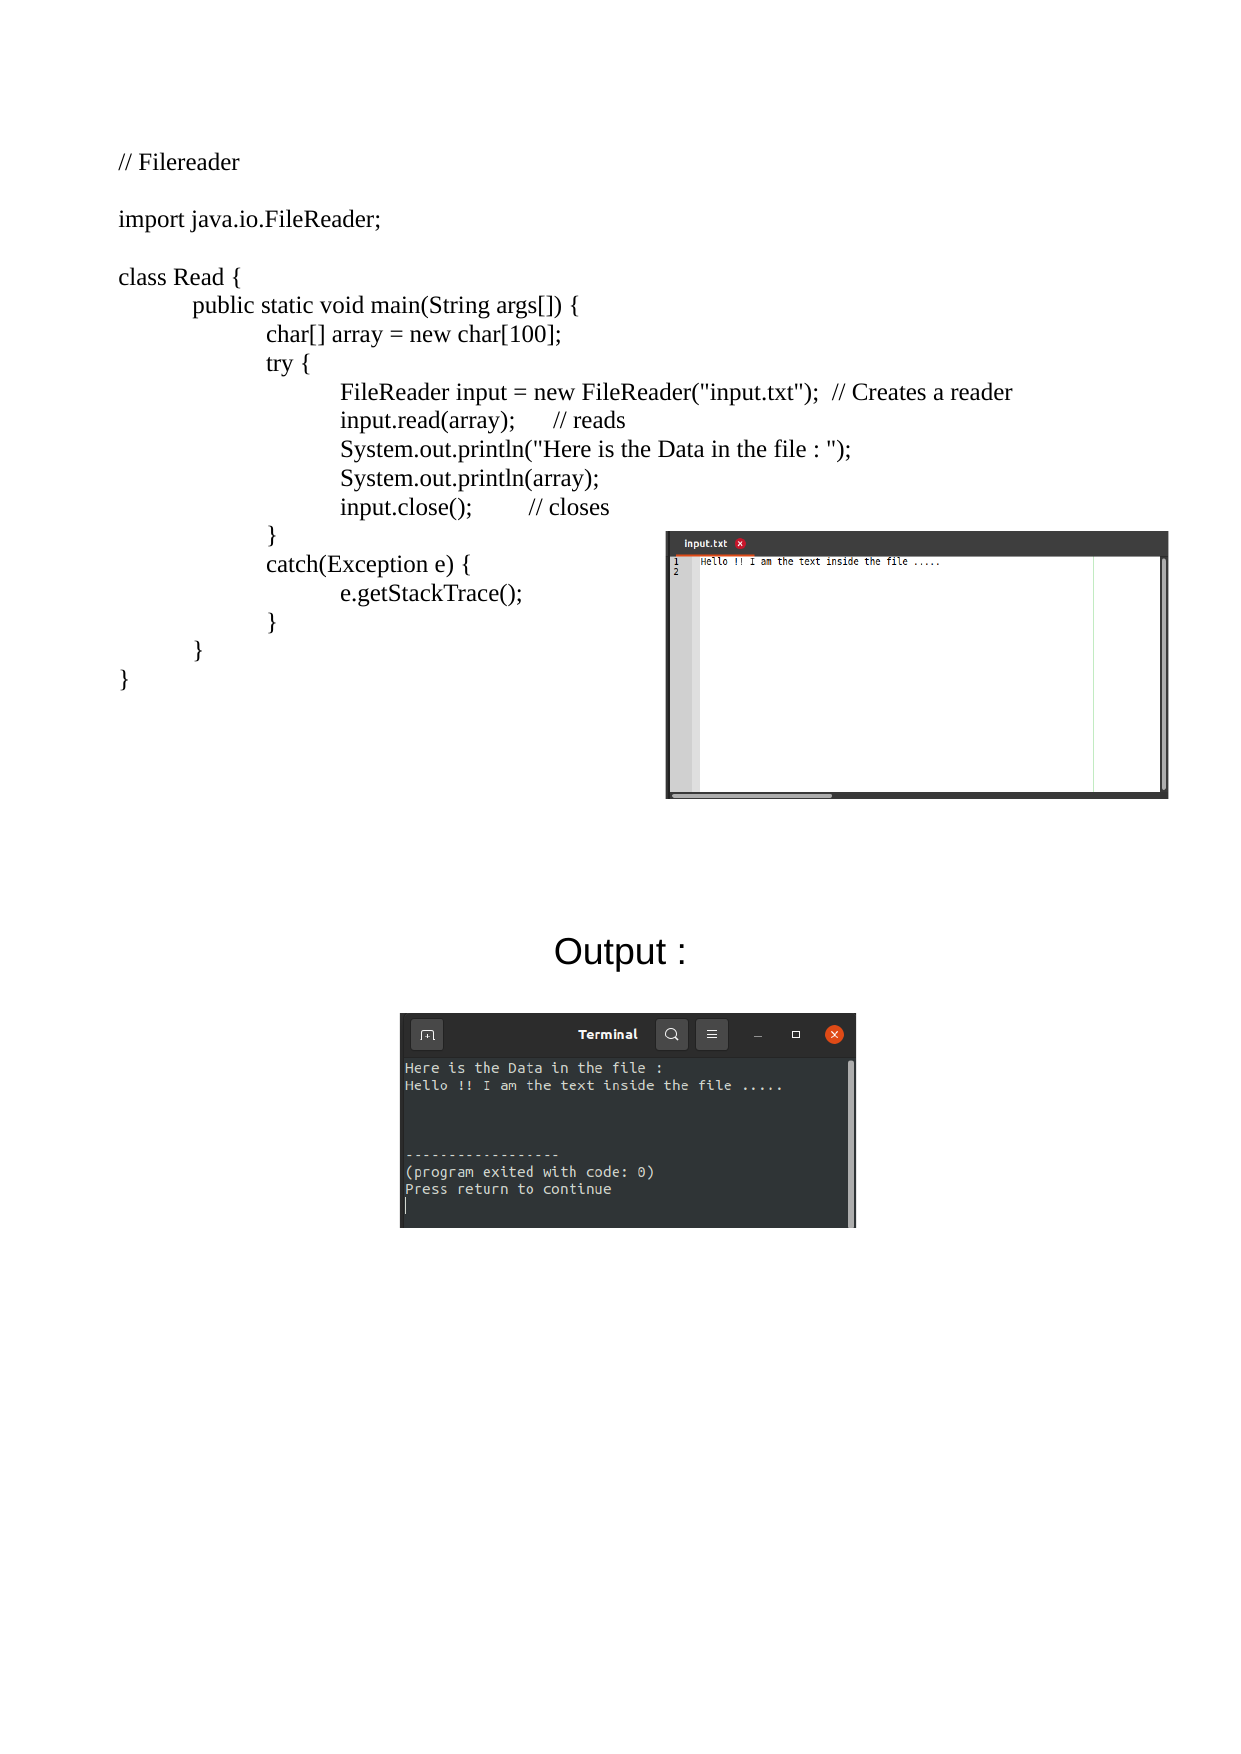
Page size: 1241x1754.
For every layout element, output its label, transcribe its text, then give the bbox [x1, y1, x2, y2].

text System.out.println(array); [118, 463, 1122, 492]
text class Read { [118, 262, 1122, 291]
text public static void main(String args[]) { [118, 291, 1122, 319]
text } [118, 607, 665, 636]
text catch(Exception e) { [118, 549, 665, 578]
text input.read(array); // reads [118, 406, 1122, 434]
text FileReader input = new FileReader("input.txt"); // Creates a reader [118, 377, 1122, 406]
text input.close(); // closes [118, 492, 1122, 521]
picture [399, 1013, 857, 1228]
text char[] array = new char[100]; [118, 319, 1122, 348]
subtitle Output : [118, 929, 1122, 972]
text // Filereader [118, 147, 1122, 176]
text import java.io.FileReader; [118, 204, 1122, 233]
picture [665, 531, 1169, 799]
text } [118, 521, 1122, 549]
text try { [118, 348, 1122, 377]
text } [118, 636, 665, 664]
text e.getStackTrace(); [118, 578, 665, 607]
text } [118, 664, 665, 693]
text System.out.println("Here is the Data in the file : "); [118, 434, 1122, 463]
